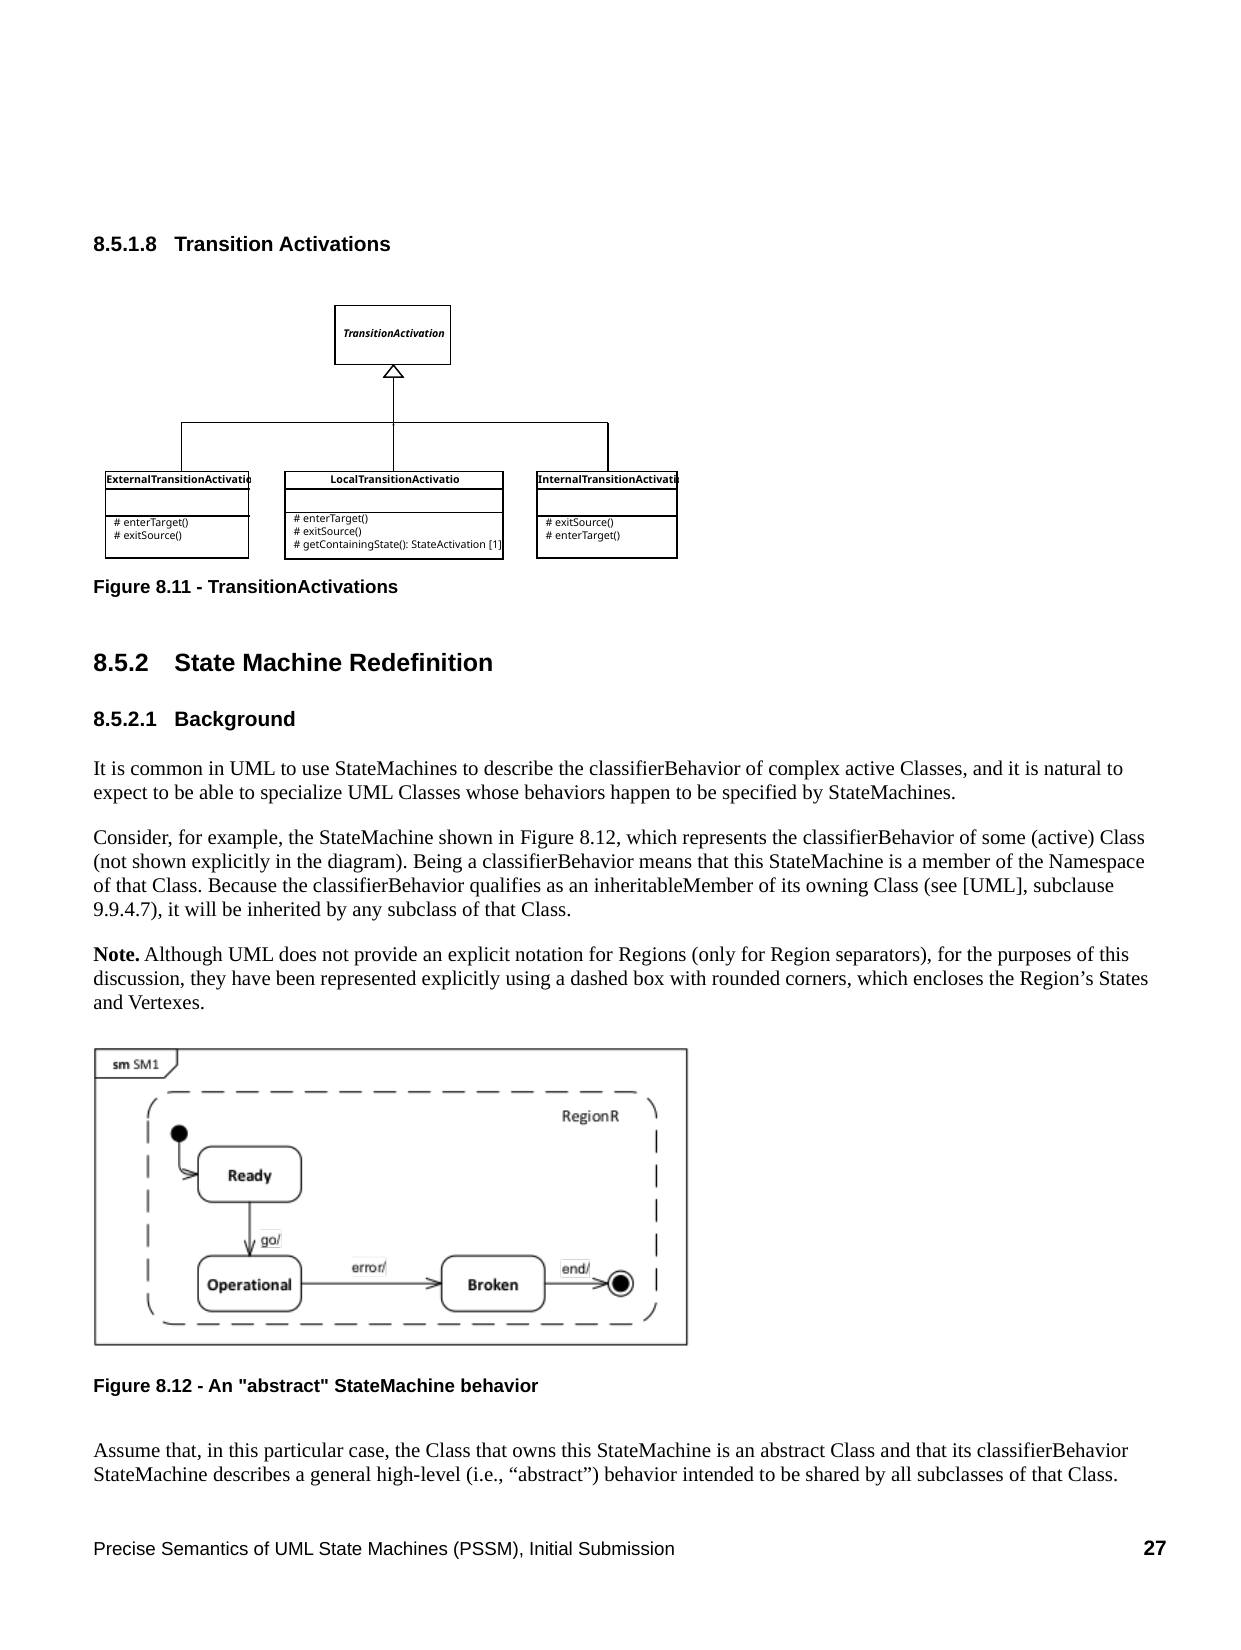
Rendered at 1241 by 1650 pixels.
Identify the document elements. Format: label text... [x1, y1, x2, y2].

subtitle State Machine Redefinition [93, 647, 1164, 676]
text Note. Although UML does not provide an explicit notation for Regions (only for Region separators), for the purposes of this discussion, they have been represented explicitly using a dashed box with rounded corners, which encloses the Region’s States and Vertexes. [93, 942, 1164, 1014]
subtitle Background [93, 706, 1164, 731]
text Assume that, in this particular case, the Class that owns this StateMachine is an abstract Class and that its classifierBehavior StateMachine describes a general high-level (i.e., “abstract”) behavior intended to be shared by all subclasses of that Class. [93, 1438, 1164, 1486]
text Figure 8.12 - An "abstract" StateMachine behavior [93, 1372, 689, 1396]
picture [93, 1047, 689, 1372]
text It is common in UML to use StateMachines to describe the classifierBehavior of complex active Classes, and it is natural to expect to be able to specialize UML Classes whose behaviors happen to be specified by StateMachines. [93, 756, 1164, 804]
text Figure 8.11 - TransitionActivations [93, 293, 692, 597]
subtitle Transition Activations [93, 231, 1164, 256]
text Consider, for example, the StateMachine shown in Figure 8.12, which represents the classifierBehavior of some (active) Class (not shown explicitly in the diagram). Being a classifierBehavior means that this StateMachine is a member of the Namespace of that Class. Because the classifierBehavior qualifies as an inheritableMember of its owning Class (see [UML], subclause 9.9.4.7), it will be inherited by any subclass of that Class. [93, 825, 1164, 921]
